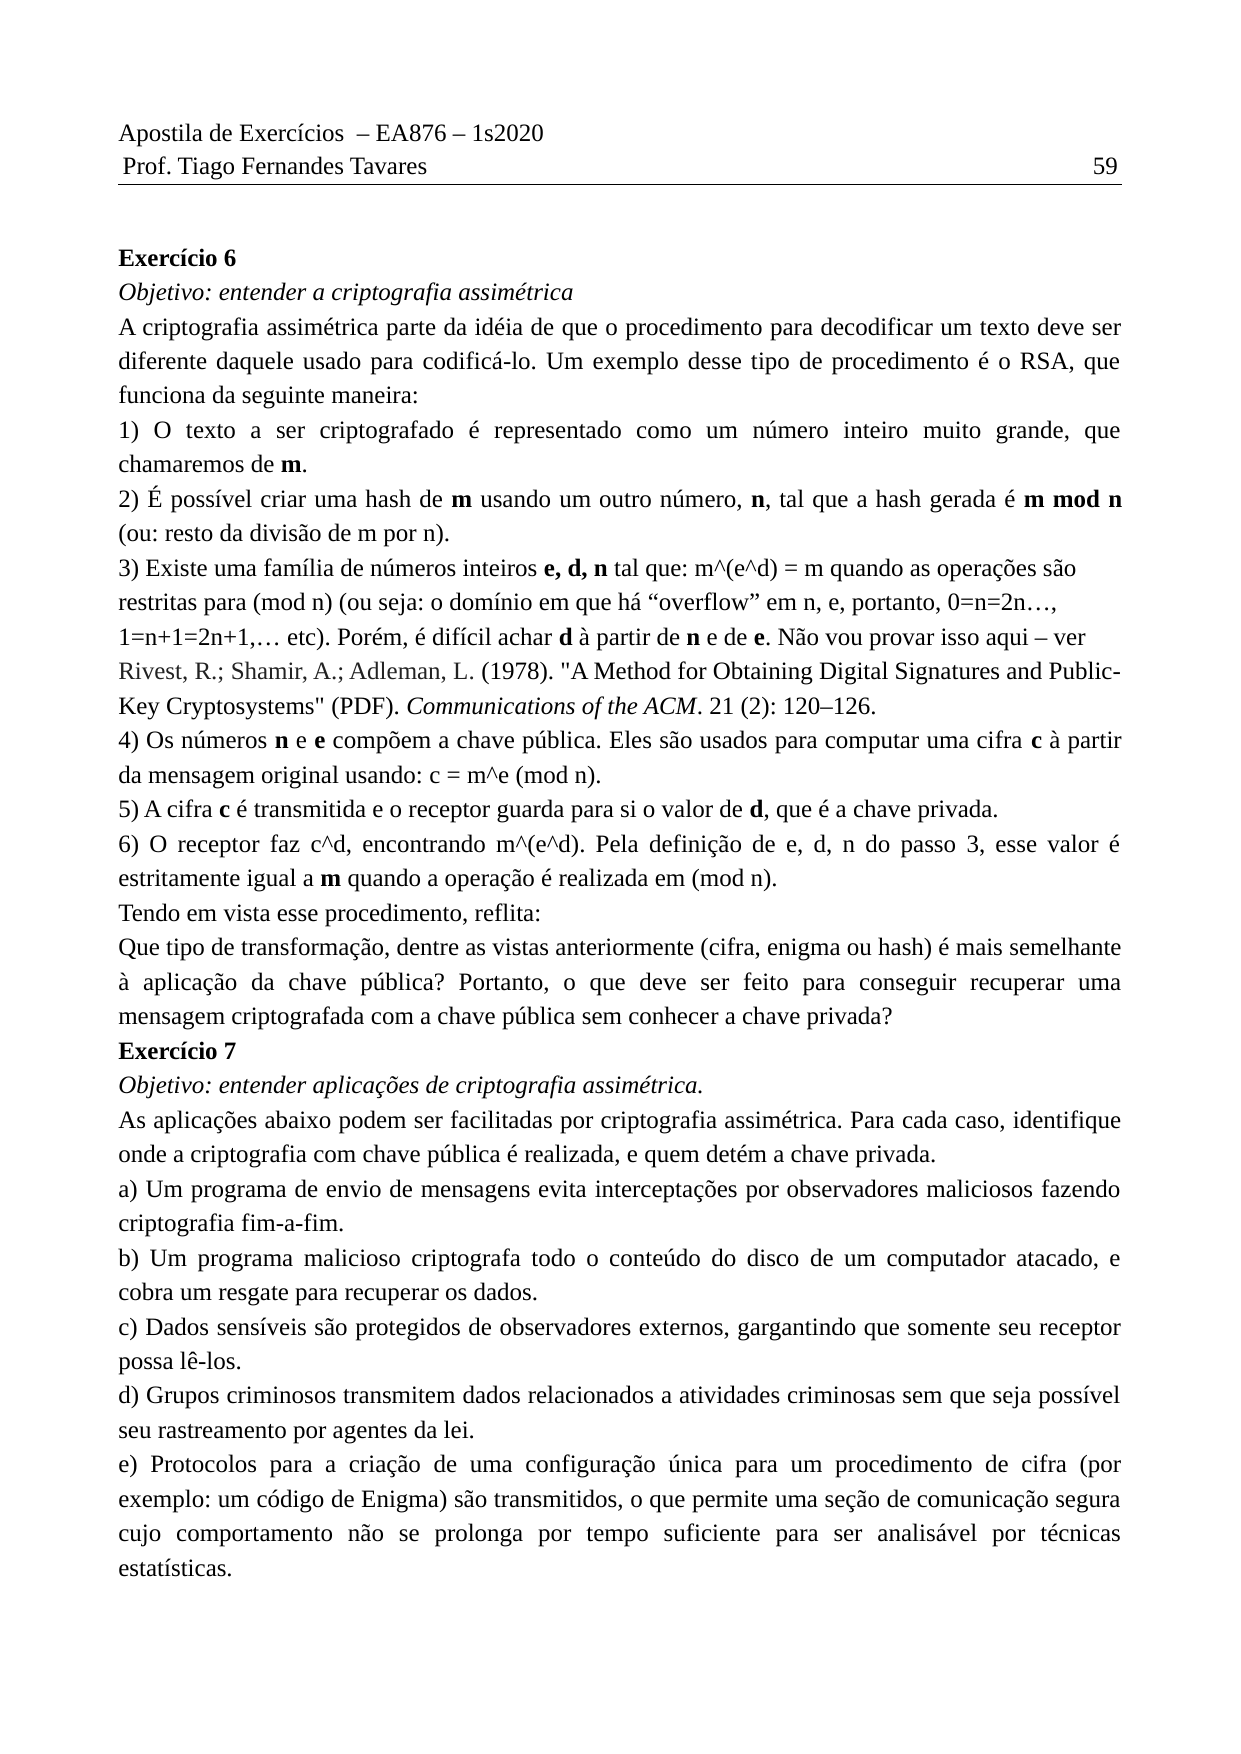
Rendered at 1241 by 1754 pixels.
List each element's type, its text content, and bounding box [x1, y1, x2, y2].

text Exercício 6 [118, 243, 1122, 271]
text a) Um programa de envio de mensagens evita interceptações por observadores maliciosos fazendo criptografia fim-a-fim. [118, 1174, 1122, 1237]
text e) Protocolos para a criação de uma configuração única para um procedimento de cifra (por exemplo: um código de Enigma) são transmitidos, o que permite uma seção de comunicação segura cujo comportamento não se prolonga por tempo suficiente para ser analisável por técnicas estatísticas. [118, 1449, 1122, 1582]
text A criptografia assimétrica parte da idéia de que o procedimento para decodificar um texto deve ser diferente daquele usado para codificá-lo. Um exemplo desse tipo de procedimento é o RSA, que funciona da seguinte maneira: [118, 312, 1122, 409]
text Objetivo: entender aplicações de criptografia assimétrica. [118, 1070, 1122, 1099]
text c) Dados sensíveis são protegidos de observadores externos, gargantindo que somente seu receptor possa lê-los. [118, 1312, 1122, 1375]
text As aplicações abaixo podem ser facilitadas por criptografia assimétrica. Para cada caso, identifique onde a criptografia com chave pública é realizada, e quem detém a chave privada. [118, 1105, 1122, 1168]
text d) Grupos criminosos transmitem dados relacionados a atividades criminosas sem que seja possível seu rastreamento por agentes da lei. [118, 1381, 1122, 1444]
text 5) A cifra c é transmitida e o receptor guarda para si o valor de d, que é a chave privada. [118, 794, 1122, 823]
text 3) Existe uma família de números inteiros e, d, n tal que: m^(e^d) = m quando as operações são restritas para (mod n) (ou seja: o domínio em que há “overflow” em n, e, portanto, 0=n=2n…, 1=n+1=2n+1,… etc). Porém, é difícil achar d à partir de n e de e. Não vou provar isso aqui – ver Rivest, R.; Shamir, A.; Adleman, L. (1978). "A Method for Obtaining Digital Signatures and Public-Key Cryptosystems" (PDF). Communications of the ACM. 21 (2): 120–126. [118, 553, 1122, 720]
text 1) O texto a ser criptografado é representado como um número inteiro muito grande, que chamaremos de m. [118, 415, 1122, 478]
text Exercício 7 [118, 1036, 1122, 1064]
text 6) O receptor faz c^d, encontrando m^(e^d). Pela definição de e, d, n do passo 3, esse valor é estritamente igual a m quando a operação é realizada em (mod n). [118, 829, 1122, 892]
text 2) É possível criar uma hash de m usando um outro número, n, tal que a hash gerada é m mod n (ou: resto da divisão de m por n). [118, 484, 1122, 547]
text Que tipo de transformação, dentre as vistas anteriormente (cifra, enigma ou hash) é mais semelhante à aplicação da chave pública? Portanto, o que deve ser feito para conseguir recuperar uma mensagem criptografada com a chave pública sem conhecer a chave privada? [118, 932, 1122, 1030]
text b) Um programa malicioso criptografa todo o conteúdo do disco de um computador atacado, e cobra um resgate para recuperar os dados. [118, 1243, 1122, 1306]
text 4) Os números n e e compõem a chave pública. Eles são usados para computar uma cifra c à partir da mensagem original usando: c = m^e (mod n). [118, 725, 1122, 789]
text Tendo em vista esse procedimento, reflita: [118, 898, 1122, 927]
text Objetivo: entender a criptografia assimétrica [118, 277, 1122, 306]
